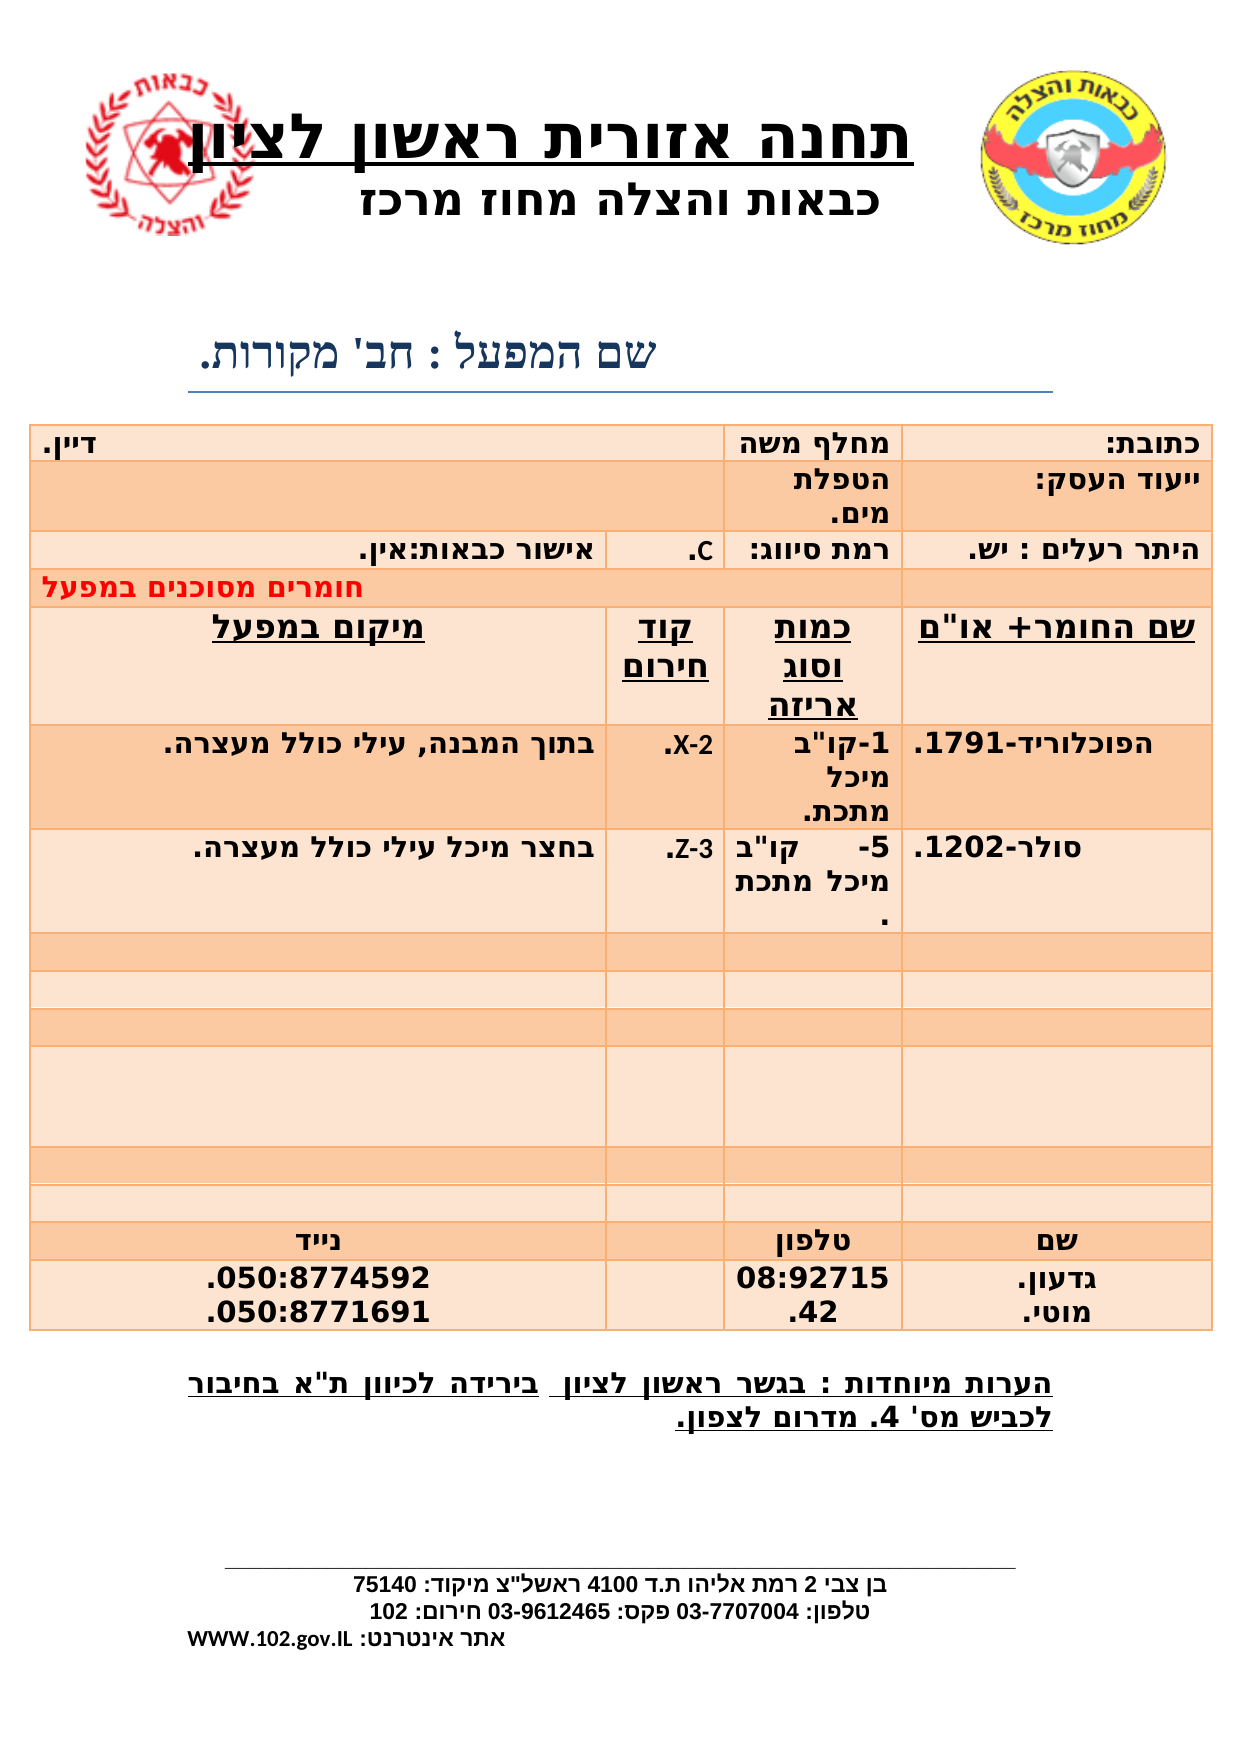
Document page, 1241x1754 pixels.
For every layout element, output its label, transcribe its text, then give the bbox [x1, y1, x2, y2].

table_cell קוד חירום [607, 608, 723, 724]
table_header מחלף משה [725, 426, 901, 460]
table_cell [903, 972, 1211, 1007]
table_cell [607, 1186, 723, 1221]
table_cell [31, 972, 605, 1007]
table_header דיין. [31, 426, 723, 460]
table_cell [903, 934, 1211, 970]
table_cell [31, 934, 605, 970]
table_cell חומרים מסוכנים במפעל [31, 570, 901, 606]
table_cell הטפלת מים. [725, 462, 901, 530]
table_cell X-2. [607, 726, 723, 828]
table_cell [31, 1047, 605, 1146]
table_cell [725, 972, 901, 1007]
table_cell [607, 934, 723, 970]
table_cell [903, 1148, 1211, 1183]
table_cell סולר-1202. [903, 830, 1211, 932]
table_cell גדעון. מוטי. [903, 1261, 1211, 1329]
table_cell [31, 1186, 605, 1221]
table_cell [607, 1148, 723, 1183]
table_cell [903, 1186, 1211, 1221]
table_cell רמת סיווג: [725, 532, 901, 568]
table_cell [607, 1223, 723, 1259]
table_cell 5- קו"ב מיכל מתכת . [725, 830, 901, 932]
table_header כתובת: [903, 426, 1211, 460]
table_cell [607, 1047, 723, 1146]
text שם המפעל : חב' מקורות. [187, 326, 1053, 393]
table_cell נייד [31, 1223, 605, 1259]
table_cell שם החומר+ או"ם [903, 608, 1211, 724]
table_cell Z-3. [607, 830, 723, 932]
table_cell [31, 462, 723, 530]
table_cell [725, 1186, 901, 1221]
text הערות מיוחדות : בגשר ראשון לציון בירידה לכיוון ת"א בחיבור לכביש מס' 4. מדרום לצפון. [187, 1367, 1053, 1434]
table_cell 08:9271542. [725, 1261, 901, 1329]
table_cell [903, 570, 1211, 606]
table_cell כמות וסוג אריזה [725, 608, 901, 724]
table_cell בתוך המבנה, עילי כולל מעצרה. [31, 726, 605, 828]
table_cell [607, 972, 723, 1007]
table_cell [31, 1148, 605, 1183]
table_cell טלפון [725, 1223, 901, 1259]
table_cell בחצר מיכל עילי כולל מעצרה. [31, 830, 605, 932]
table_cell [725, 1010, 901, 1045]
table_cell אישור כבאות:אין. [31, 532, 605, 568]
table_cell [903, 1047, 1211, 1146]
table_cell [725, 1148, 901, 1183]
table_cell היתר רעלים : יש. [903, 532, 1211, 568]
table_cell [725, 1047, 901, 1146]
table_cell שם [903, 1223, 1211, 1259]
table_cell [31, 1010, 605, 1045]
table_cell ייעוד העסק: [903, 462, 1211, 530]
table_cell [725, 934, 901, 970]
table_cell [607, 1010, 723, 1045]
table_cell מיקום במפעל [31, 608, 605, 724]
table_cell הפוכלוריד-1791. [903, 726, 1211, 828]
table_cell 1-קו"ב מיכל מתכת. [725, 726, 901, 828]
table_cell [903, 1010, 1211, 1045]
table_cell [607, 1261, 723, 1329]
table_cell C. [607, 532, 723, 568]
table_cell 050:8774592. 050:8771691. [31, 1261, 605, 1329]
